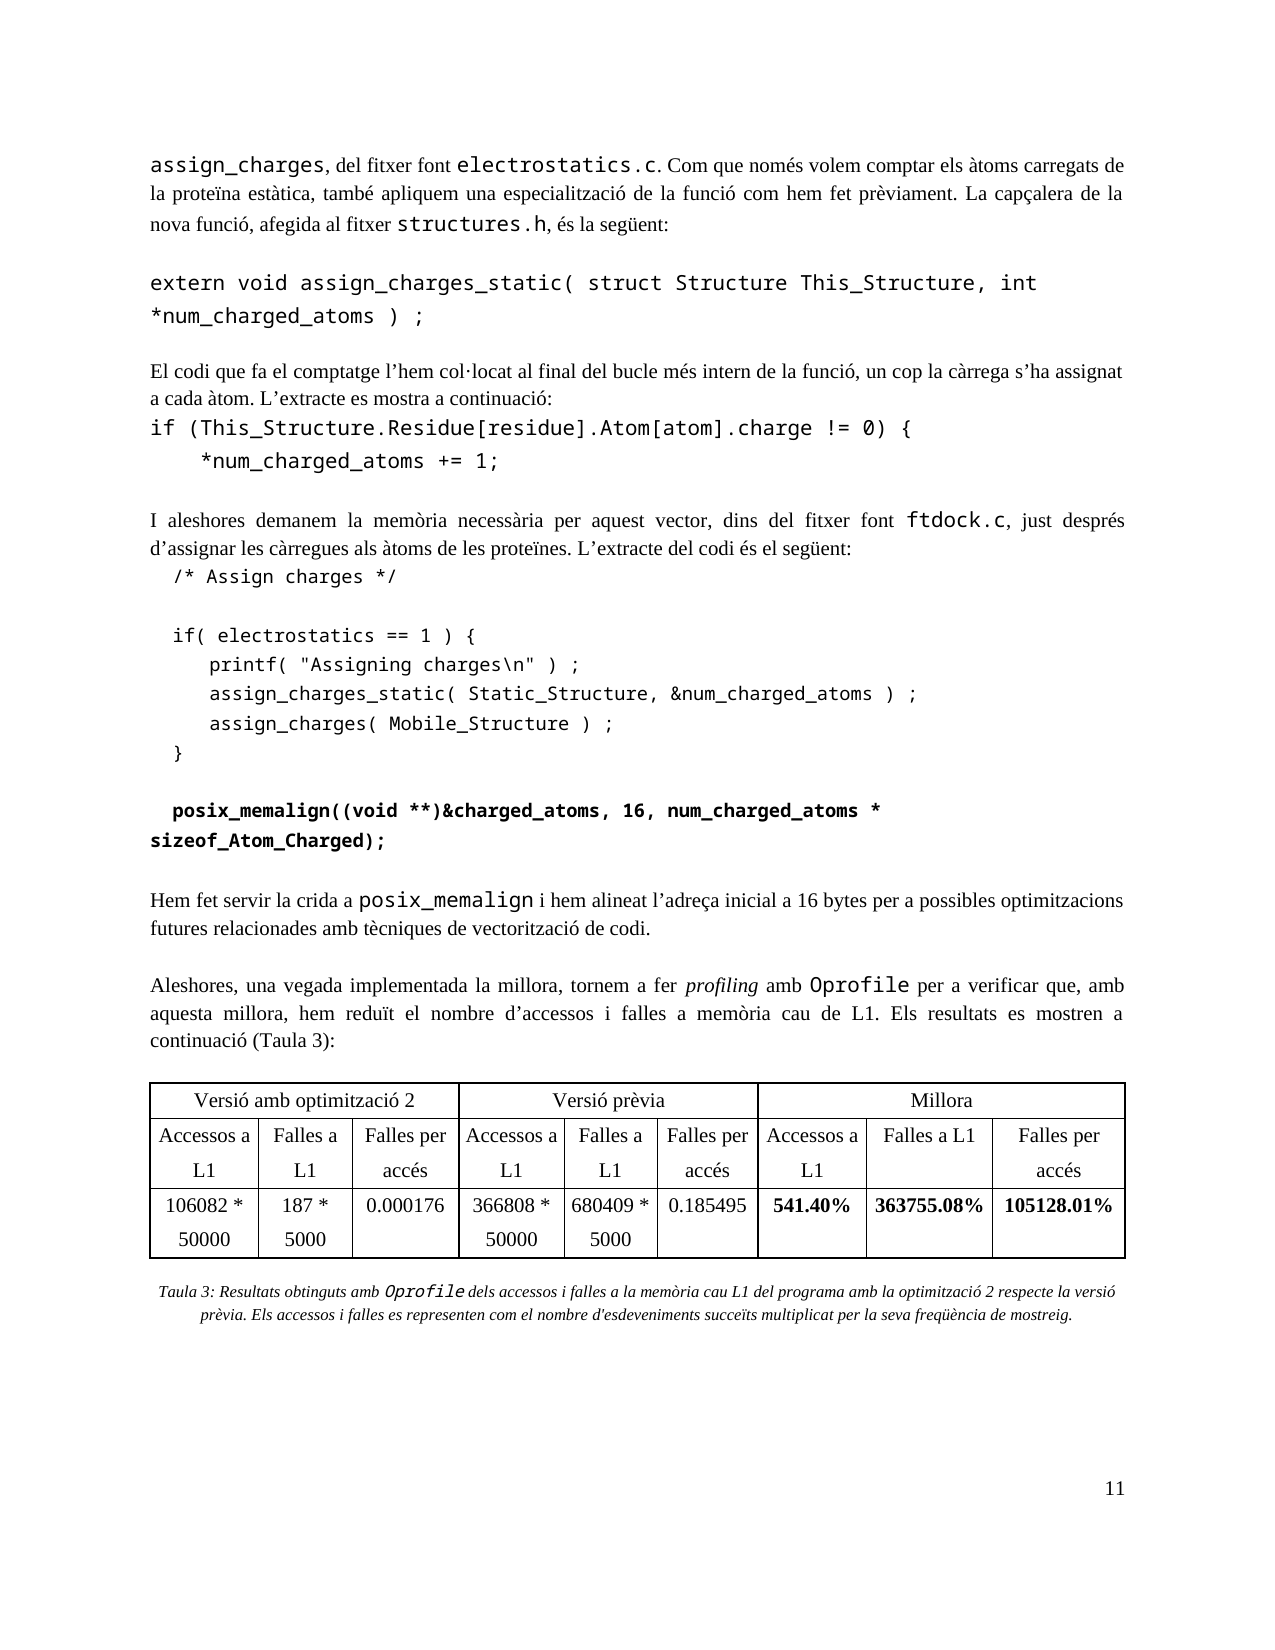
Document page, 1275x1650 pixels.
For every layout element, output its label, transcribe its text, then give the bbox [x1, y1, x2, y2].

table_cell Falles per accés [658, 1119, 757, 1188]
text assign_charges, del fitxer font electrostatics.c. Com que només volem comptar els àtoms carregats de la proteïna estàtica, també apliquem una especialització de la funció com hem fet prèviament. La capçalera de la nova funció, afegida al fitxer structures.h, és la següent: [150, 150, 1125, 238]
text printf( "Assigning charges\n" ) ; [150, 651, 1125, 677]
table_cell Falles per accés [993, 1119, 1124, 1188]
table_cell Falles a L1 [565, 1119, 657, 1188]
text Hem fet servir la crida a posix_memalign i hem alineat l’adreça inicial a 16 bytes per a possibles optimitzacions futures relacionades amb tècniques de vectorització de codi. [150, 885, 1125, 940]
table_cell Accessos a L1 [460, 1119, 564, 1188]
text I aleshores demanem la memòria necessària per aquest vector, dins del fitxer font ftdock.c, just després d’assignar les càrregues als àtoms de les proteïnes. L’extracte del codi és el següent: [150, 505, 1125, 560]
table_cell Accessos a L1 [759, 1119, 866, 1188]
text assign_charges( Mobile_Structure ) ; [150, 710, 1125, 735]
text *num_charged_atoms += 1; [150, 446, 1125, 474]
table_cell 187 * 5000 [259, 1189, 352, 1257]
table_cell 0.000176 [353, 1189, 458, 1257]
table_cell 363755.08% [867, 1189, 992, 1257]
text if( electrostatics == 1 ) { [150, 622, 1125, 647]
table_cell 0.185495 [658, 1189, 757, 1257]
table_cell 106082 * 50000 [151, 1189, 258, 1257]
text assign_charges_static( Static_Structure, &num_charged_atoms ) ; [150, 681, 1125, 706]
table_cell Falles per accés [353, 1119, 458, 1188]
table_cell 680409 * 5000 [565, 1189, 657, 1257]
table_header Versió prèvia [460, 1084, 757, 1118]
text Aleshores, una vegada implementada la millora, tornem a fer profiling amb Oprofile per a verificar que, amb aquesta millora, hem reduït el nombre d’accessos i falles a memòria cau de L1. Els resultats es mostren a continuació (Taula 3): [150, 970, 1125, 1052]
table_cell 366808 * 50000 [460, 1189, 564, 1257]
table_cell 541.40% [759, 1189, 866, 1257]
table_cell Falles a L1 [259, 1119, 352, 1188]
table_cell Accessos a L1 [151, 1119, 258, 1188]
text } [150, 739, 1125, 764]
text Taula 3: Resultats obtinguts amb Oprofile dels accessos i falles a la memòria cau L1 del programa amb la optimització 2 respecte la versió prèvia. Els accessos i falles es representen com el nombre d'esdeveniments succeïts multiplicat per la seva freqüència de mostreig. [150, 1280, 1125, 1324]
text posix_memalign((void **)&charged_atoms, 16, num_charged_atoms * sizeof_Atom_Charged); [150, 798, 1125, 852]
table_header Versió amb optimització 2 [151, 1084, 458, 1118]
table_cell Falles a L1 [867, 1119, 992, 1188]
text if (This_Structure.Residue[residue].Atom[atom].charge != 0) { [150, 413, 1125, 442]
text extern void assign_charges_static( struct Structure This_Structure, int *num_charged_atoms ) ; [150, 268, 1125, 329]
table_cell 105128.01% [993, 1189, 1124, 1257]
text /* Assign charges */ [150, 563, 1125, 589]
text El codi que fa el comptatge l’hem col·locat al final del bucle més intern de la funció, un cop la càrrega s’ha assignat a cada àtom. L’extracte es mostra a continuació: [150, 360, 1125, 410]
table_header Millora [759, 1084, 1124, 1118]
